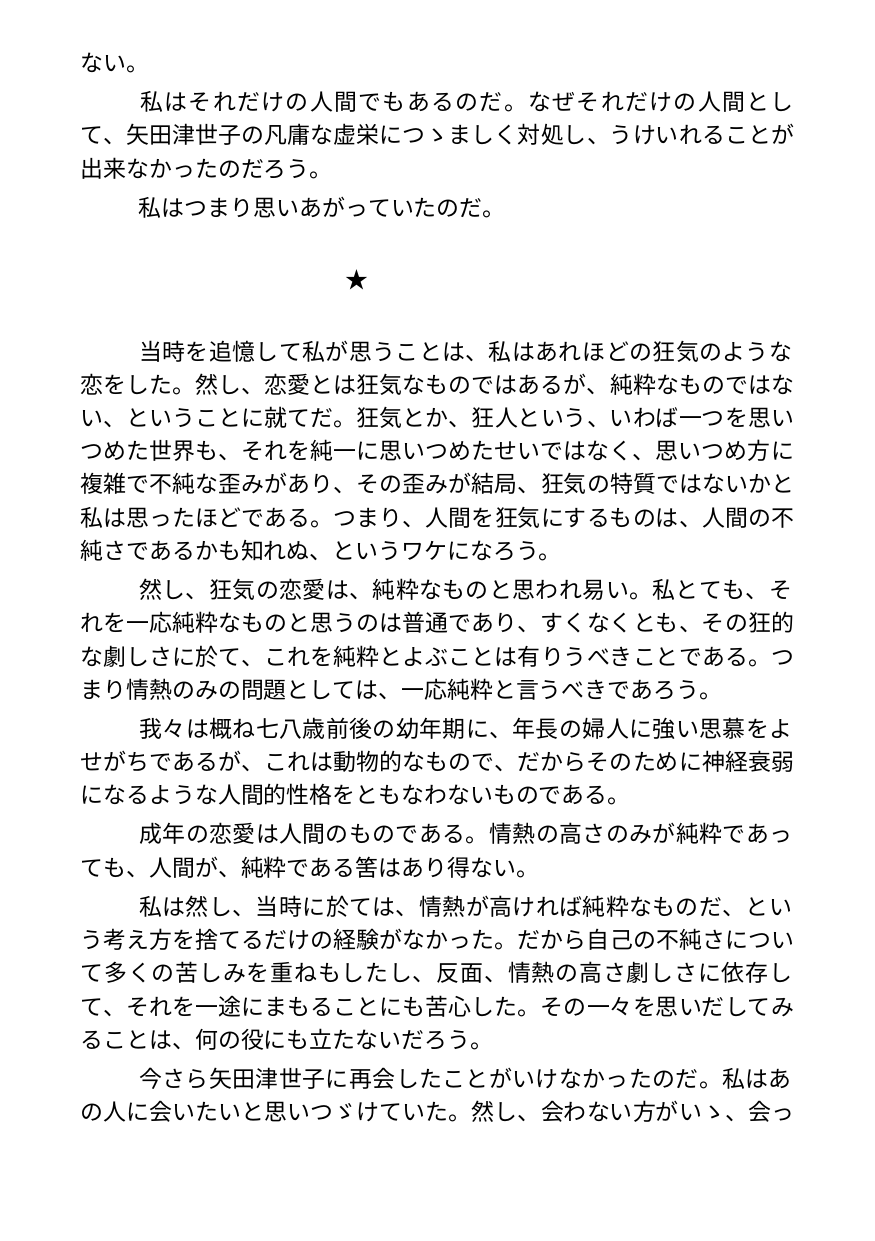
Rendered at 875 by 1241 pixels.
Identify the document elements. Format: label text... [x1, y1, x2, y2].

text 成年の恋愛は人間のものである。情熱の高さのみが純粋であっても、人間が、純粋である筈はあり得ない。 [80, 816, 794, 883]
text 当時を追憶して私が思うことは、私はあれほどの狂気のような恋をした。然し、恋愛とは狂気なものではあるが、純粋なものではない、ということに就てだ。狂気とか、狂人という、いわば一つを思いつめた世界も、それを純一に思いつめたせいではなく、思いつめ方に複雑で不純な歪みがあり、その歪みが結局、狂気の特質ではないかと私は思ったほどである。つまり、人間を狂気にするものは、人間の不純さであるかも知れぬ、というワケになろう。 [80, 333, 794, 566]
text 私はそれだけの人間でもあるのだ。なぜそれだけの人間として、矢田津世子の凡庸な虚栄につゝましく対処し、うけいれることが出来なかったのだろう。 [80, 84, 794, 184]
text 私はつまり思いあがっていたのだ。 [80, 190, 794, 223]
text ない。 [80, 45, 794, 78]
text 私は然し、当時に於ては、情熱が高ければ純粋なものだ、という考え方を捨てるだけの経験がなかった。だから自己の不純さについて多くの苦しみを重ねもしたし、反面、情熱の高さ劇しさに依存して、それを一途にまもることにも苦心した。その一々を思いだしてみることは、何の役にも立たないだろう。 [80, 889, 794, 1055]
text 然し、狂気の恋愛は、純粋なものと思われ易い。私とても、それを一応純粋なものと思うのは普通であり、すくなくとも、その狂的な劇しさに於て、これを純粋とよぶことは有りうべきことである。つまり情熱のみの問題としては、一応純粋と言うべきであろう。 [80, 572, 794, 705]
text 今さら矢田津世子に再会したことがいけなかったのだ。私はあの人に会いたいと思いつゞけていた。然し、会わない方がいゝ、会っ [80, 1061, 794, 1127]
text ★ [80, 262, 794, 295]
text 我々は概ね七八歳前後の幼年期に、年長の婦人に強い思慕をよせがちであるが、これは動物的なもので、だからそのために神経衰弱になるような人間的性格をともなわないものである。 [80, 711, 794, 810]
